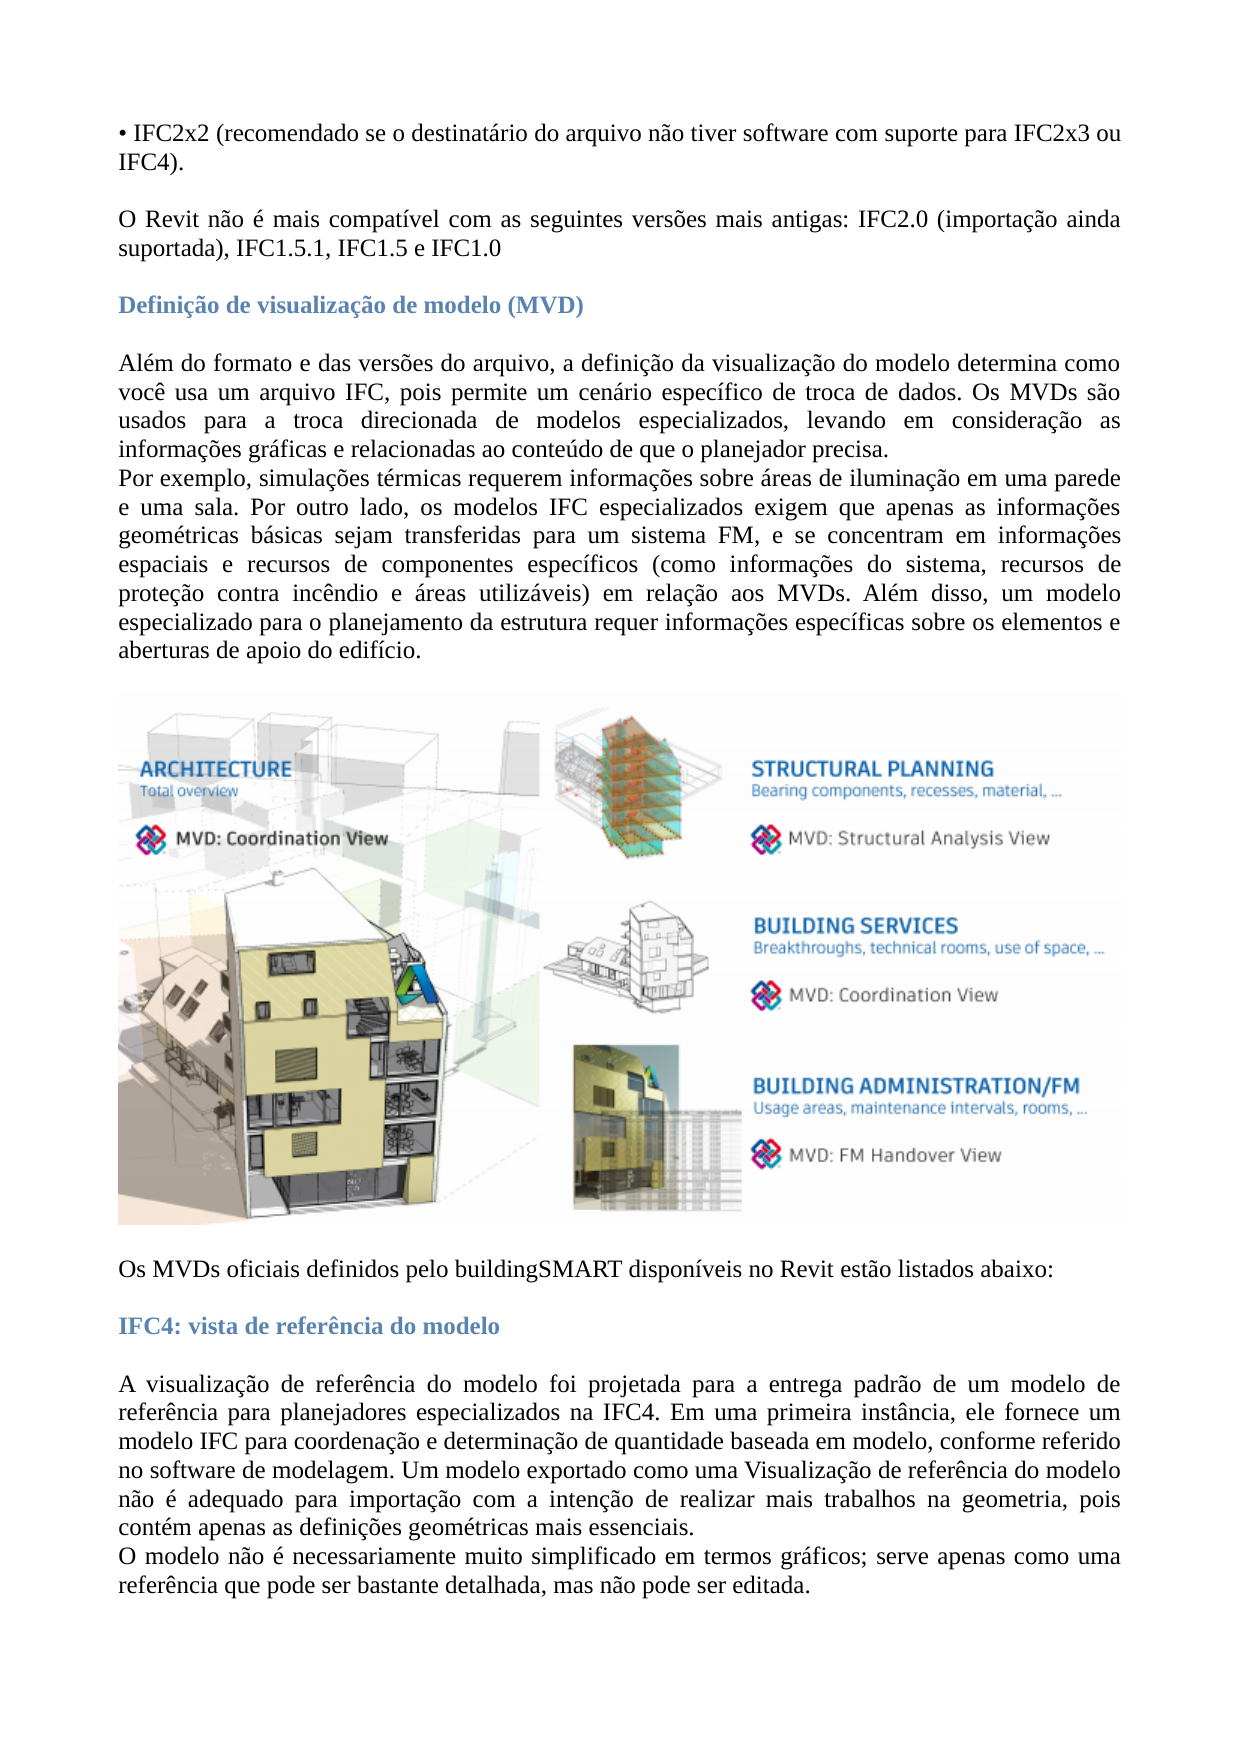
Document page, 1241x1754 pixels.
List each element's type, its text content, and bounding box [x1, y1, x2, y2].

text Além do formato e das versões do arquivo, a definição da visualização do modelo determina como você usa um arquivo IFC, pois permite um cenário específico de troca de dados. Os MVDs são usados para a troca direcionada de modelos especializados, levando em consideração as informações gráficas e relacionadas ao conteúdo de que o planejador precisa. [118, 348, 1122, 463]
text A visualização de referência do modelo foi projetada para a entrega padrão de um modelo de referência para planejadores especializados na IFC4. Em uma primeira instância, ele fornece um modelo IFC para coordenação e determinação de quantidade baseada em modelo, conforme referido no software de modelagem. Um modelo exportado como uma Visualização de referência do modelo não é adequado para importação com a intenção de realizar mais trabalhos na geometria, pois contém apenas as definições geométricas mais essenciais. [118, 1369, 1122, 1541]
text • IFC2x2 (recomendado se o destinatário do arquivo não tiver software com suporte para IFC2x3 ou IFC4). [118, 118, 1122, 176]
text Os MVDs oficiais definidos pelo buildingSMART disponíveis no Revit estão listados abaixo: [118, 1254, 1122, 1282]
text IFC4: vista de referência do modelo [118, 1311, 1122, 1340]
text O Revit não é mais compatível com as seguintes versões mais antigas: IFC2.0 (importação ainda suportada), IFC1.5.1, IFC1.5 e IFC1.0 [118, 204, 1122, 262]
picture [118, 693, 1123, 1225]
text O modelo não é necessariamente muito simplificado em termos gráficos; serve apenas como uma referência que pode ser bastante detalhada, mas não pode ser editada. [118, 1541, 1122, 1599]
text Por exemplo, simulações térmicas requerem informações sobre áreas de iluminação em uma parede e uma sala. Por outro lado, os modelos IFC especializados exigem que apenas as informações geométricas básicas sejam transferidas para um sistema FM, e se concentram em informações espaciais e recursos de componentes específicos (como informações do sistema, recursos de proteção contra incêndio e áreas utilizáveis) em relação aos MVDs. Além disso, um modelo especializado para o planejamento da estrutura requer informações específicas sobre os elementos e aberturas de apoio do edifício. [118, 463, 1122, 664]
text Definição de visualização de modelo (MVD) [118, 291, 1122, 319]
